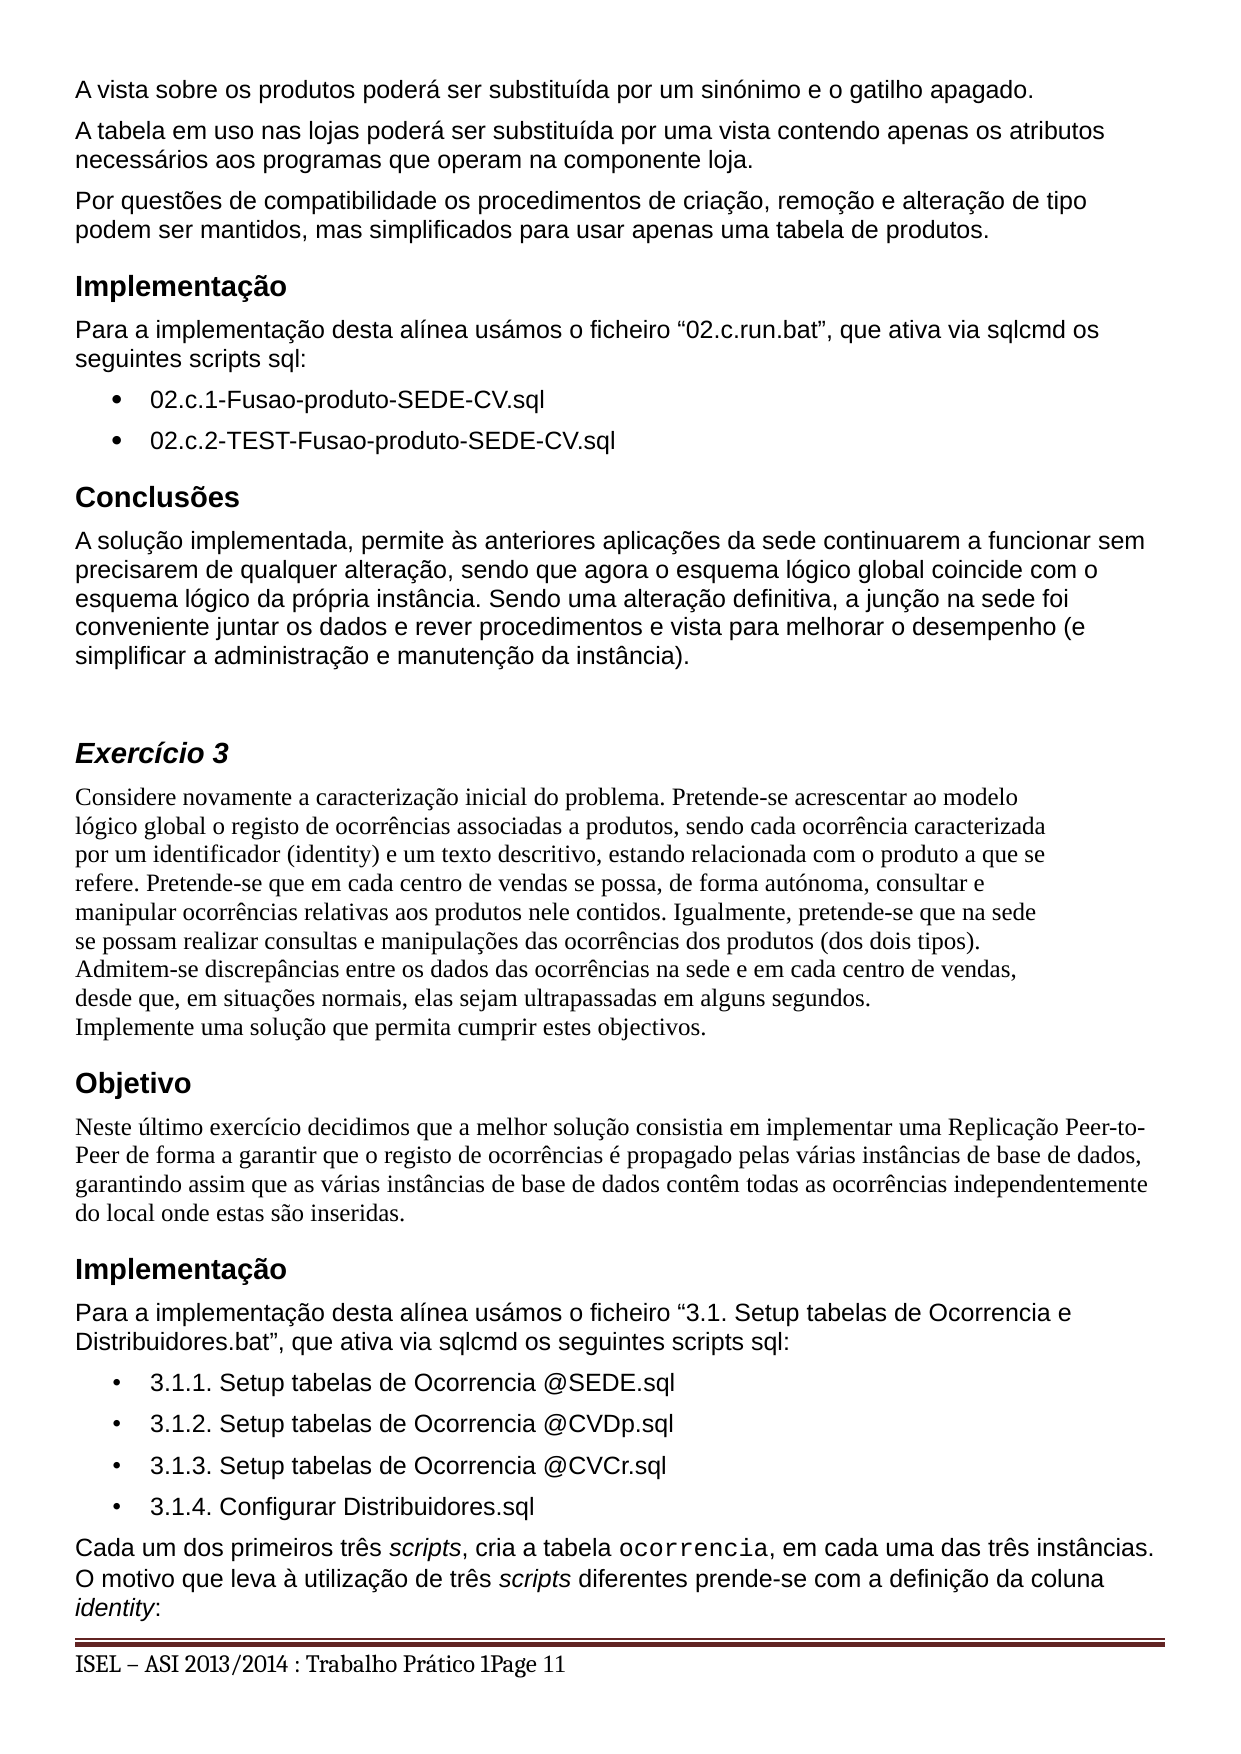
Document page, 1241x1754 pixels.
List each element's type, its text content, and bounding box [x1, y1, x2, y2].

text A tabela em uso nas lojas poderá ser substituída por uma vista contendo apenas os atributos necessários aos programas que operam na componente loja. [75, 116, 1165, 174]
subtitle Implementação [75, 269, 1165, 302]
text Para a implementação desta alínea usámos o ficheiro “3.1. Setup tabelas de Ocorrencia e Distribuidores.bat”, que ativa via sqlcmd os seguintes scripts sql: [75, 1298, 1165, 1355]
text desde que, em situações normais, elas sejam ultrapassadas em alguns segundos. [75, 983, 1165, 1012]
list 3.1.4. Configurar Distribuidores.sql [112, 1492, 1165, 1521]
text Implemente uma solução que permita cumprir estes objectivos. [75, 1012, 1165, 1041]
text Para a implementação desta alínea usámos o ficheiro “02.c.run.bat”, que ativa via sqlcmd os seguintes scripts sql: [75, 315, 1165, 372]
text manipular ocorrências relativas aos produtos nele contidos. Igualmente, pretende-se que na sede [75, 897, 1165, 926]
text A solução implementada, permite às anteriores aplicações da sede continuarem a funcionar sem precisarem de qualquer alteração, sendo que agora o esquema lógico global coincide com o esquema lógico da própria instância. Sendo uma alteração definitiva, a junção na sede foi conveniente juntar os dados e rever procedimentos e vista para melhorar o desempenho (e simplificar a administração e manutenção da instância). [75, 526, 1165, 670]
list 02.c.1-Fusao-produto-SEDE-CV.sql [112, 385, 1165, 414]
text Admitem-se discrepâncias entre os dados das ocorrências na sede e em cada centro de vendas, [75, 954, 1165, 983]
text Neste último exercício decidimos que a melhor solução consistia em implementar uma Replicação Peer-to-Peer de forma a garantir que o registo de ocorrências é propagado pelas várias instâncias de base de dados, garantindo assim que as várias instâncias de base de dados contêm todas as ocorrências independentemente do local onde estas são inseridas. [75, 1112, 1165, 1227]
text refere. Pretende-se que em cada centro de vendas se possa, de forma autónoma, consultar e [75, 868, 1165, 897]
subtitle Conclusões [75, 480, 1165, 513]
list 3.1.1. Setup tabelas de Ocorrencia @SEDE.sql [112, 1368, 1165, 1397]
text por um identificador (identity) e um texto descritivo, estando relacionada com o produto a que se [75, 839, 1165, 868]
list 02.c.2-TEST-Fusao-produto-SEDE-CV.sql [112, 426, 1165, 455]
list 3.1.2. Setup tabelas de Ocorrencia @CVDp.sql [112, 1409, 1165, 1438]
subtitle Exercício 3 [75, 736, 1165, 769]
text A vista sobre os produtos poderá ser substituída por um sinónimo e o gatilho apagado. [75, 75, 1165, 104]
text Cada um dos primeiros três scripts, cria a tabela ocorrencia, em cada uma das três instâncias. O motivo que leva à utilização de três scripts diferentes prende-se com a definição da coluna identity: [75, 1533, 1165, 1622]
subtitle Implementação [75, 1252, 1165, 1285]
text lógico global o registo de ocorrências associadas a produtos, sendo cada ocorrência caracterizada [75, 811, 1165, 839]
list 3.1.3. Setup tabelas de Ocorrencia @CVCr.sql [112, 1451, 1165, 1479]
text Considere novamente a caracterização inicial do problema. Pretende-se acrescentar ao modelo [75, 782, 1165, 811]
subtitle Objetivo [75, 1066, 1165, 1099]
text Por questões de compatibilidade os procedimentos de criação, remoção e alteração de tipo podem ser mantidos, mas simplificados para usar apenas uma tabela de produtos. [75, 186, 1165, 244]
text se possam realizar consultas e manipulações das ocorrências dos produtos (dos dois tipos). [75, 926, 1165, 954]
